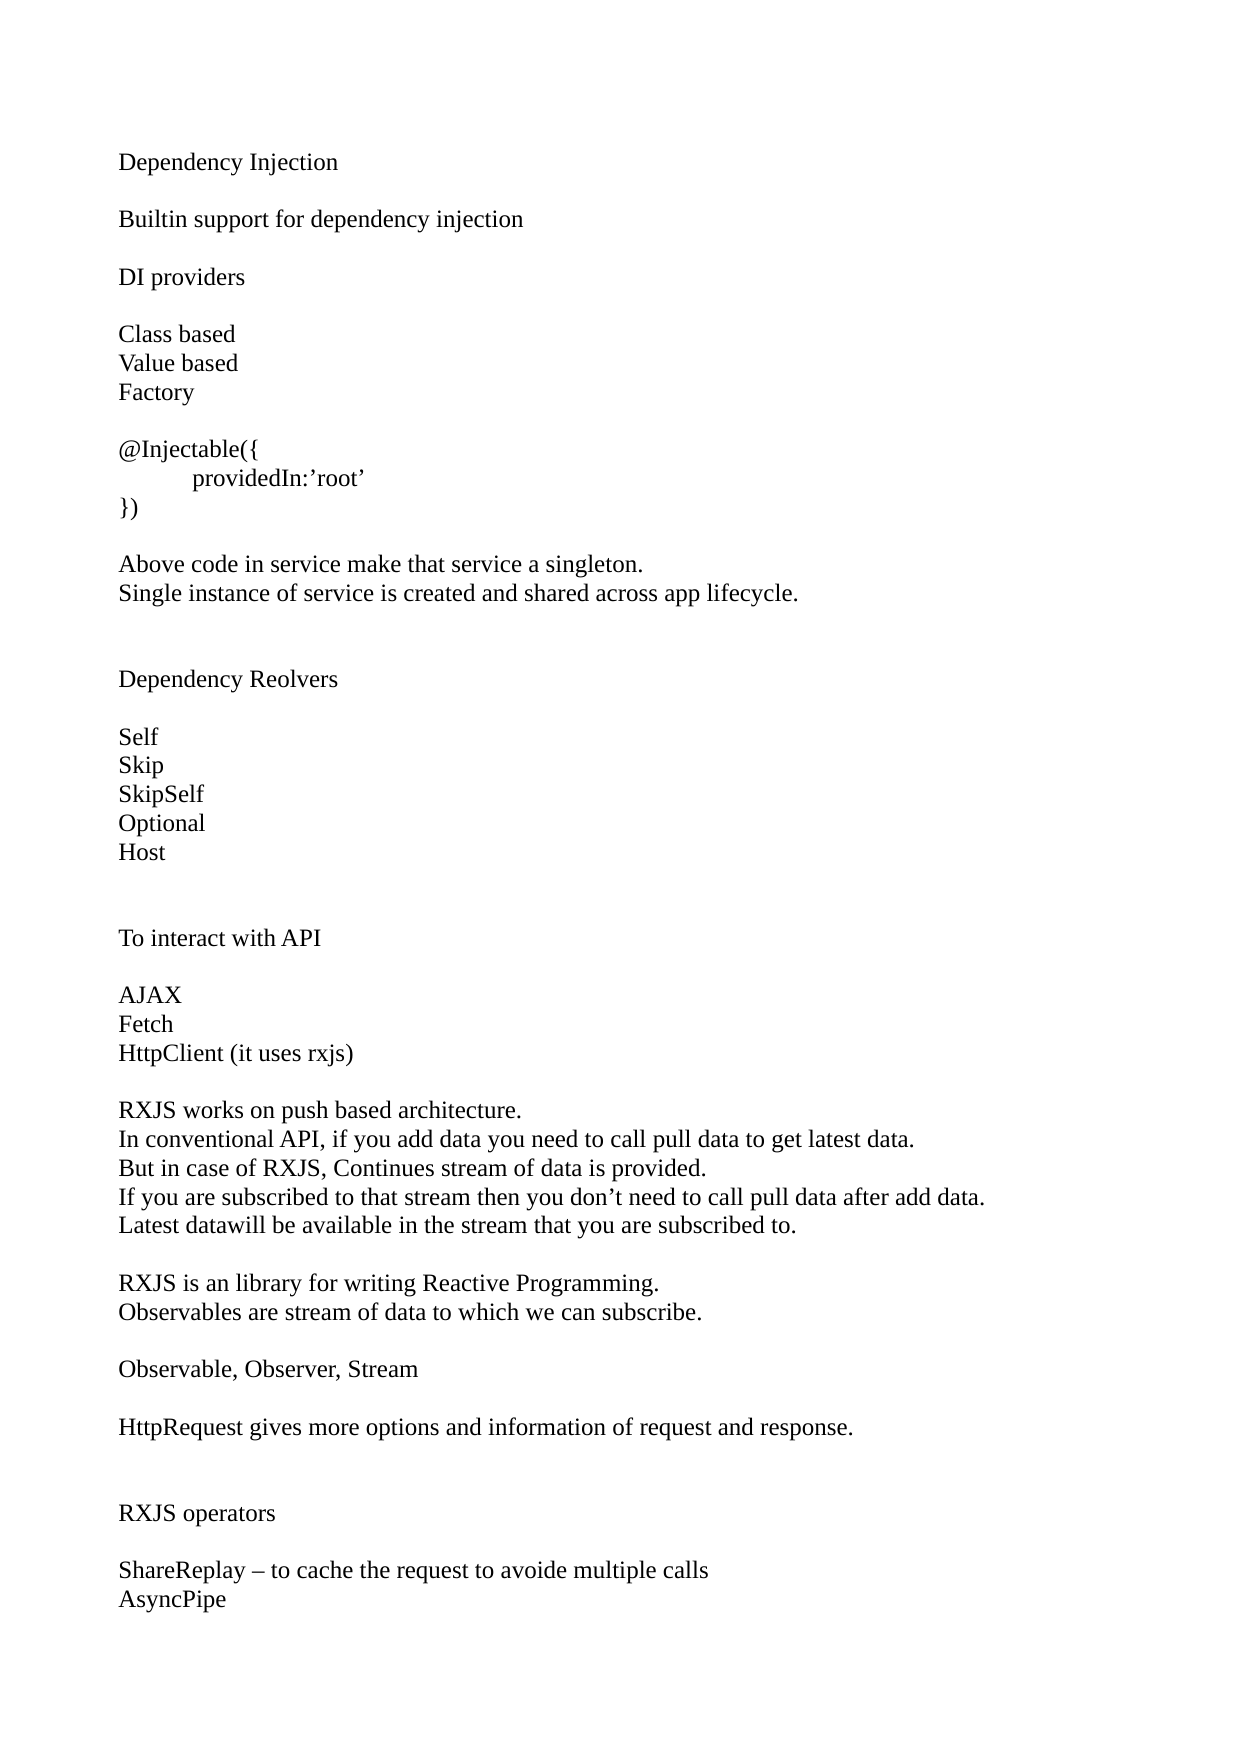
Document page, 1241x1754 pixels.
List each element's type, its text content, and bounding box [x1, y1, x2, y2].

text HttpClient (it uses rxjs) [118, 1038, 1122, 1067]
text Self [118, 722, 1122, 751]
text In conventional API, if you add data you need to call pull data to get latest data. [118, 1124, 1122, 1153]
text Optional [118, 808, 1122, 837]
text Observables are stream of data to which we can subscribe. [118, 1297, 1122, 1326]
text RXJS works on push based architecture. [118, 1096, 1122, 1124]
text But in case of RXJS, Continues stream of data is provided. [118, 1153, 1122, 1182]
text Observable, Observer, Stream [118, 1354, 1122, 1383]
text Class based [118, 319, 1122, 348]
text providedIn:’root’ [118, 463, 1122, 492]
text Single instance of service is created and shared across app lifecycle. [118, 578, 1122, 607]
text To interact with API [118, 923, 1122, 952]
text AJAX [118, 981, 1122, 1009]
text Dependency Injection [118, 147, 1122, 176]
text Fetch [118, 1009, 1122, 1038]
text }) [118, 492, 1122, 521]
text SkipSelf [118, 779, 1122, 808]
text Host [118, 837, 1122, 866]
text @Injectable({ [118, 434, 1122, 463]
text Dependency Reolvers [118, 664, 1122, 693]
text Value based [118, 348, 1122, 377]
text RXJS operators ShareReplay – to cache the request to avoide multiple calls [118, 1498, 1122, 1584]
text If you are subscribed to that stream then you don’t need to call pull data after add data. [118, 1182, 1122, 1211]
text RXJS is an library for writing Reactive Programming. [118, 1268, 1122, 1297]
text Builtin support for dependency injection [118, 204, 1122, 233]
text Latest datawill be available in the stream that you are subscribed to. [118, 1211, 1122, 1239]
text DI providers [118, 262, 1122, 291]
text Skip [118, 751, 1122, 779]
text Above code in service make that service a singleton. [118, 549, 1122, 578]
text Factory [118, 377, 1122, 406]
text AsyncPipe [118, 1584, 1122, 1613]
text HttpRequest gives more options and information of request and response. [118, 1412, 1122, 1441]
